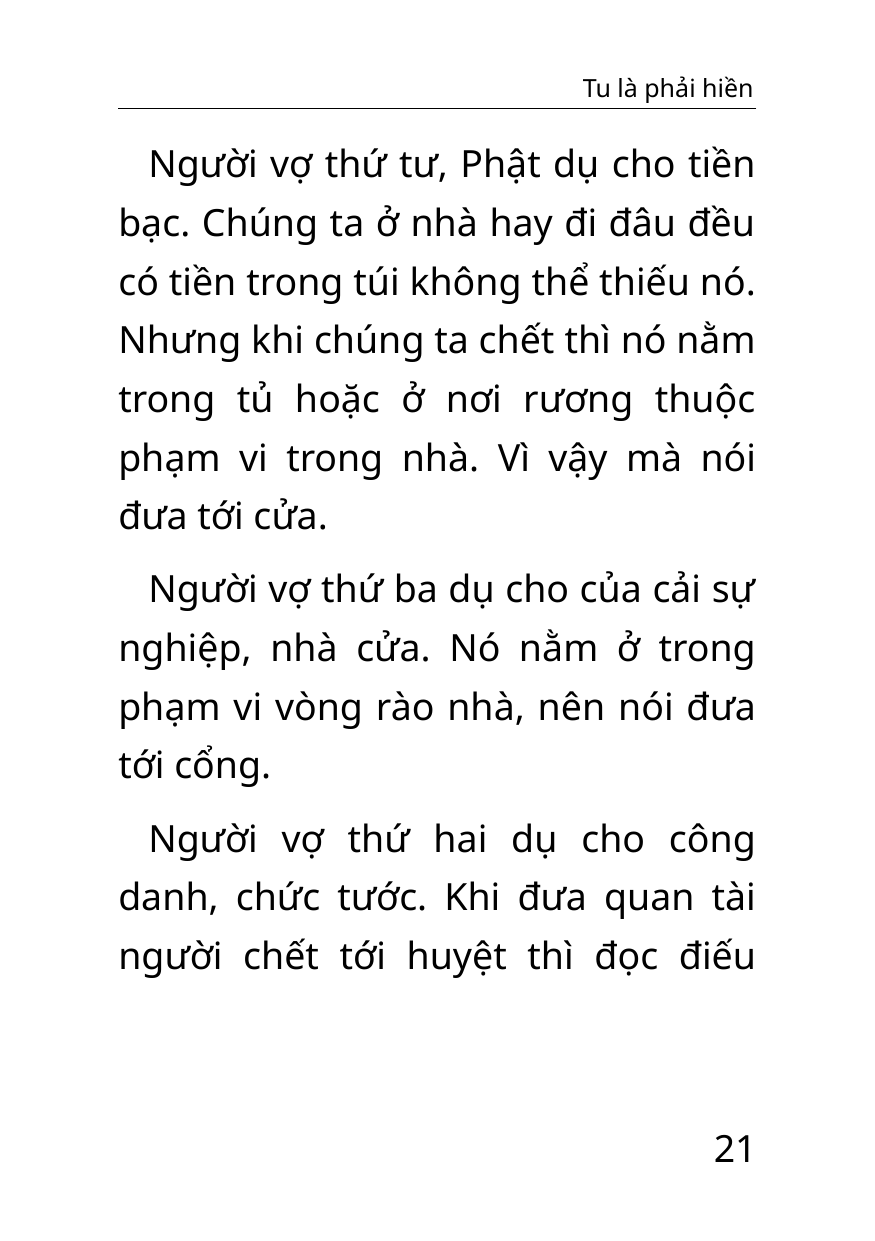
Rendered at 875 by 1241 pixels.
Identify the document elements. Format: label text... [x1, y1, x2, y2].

text Người vợ thứ hai dụ cho công danh, chức tước. Khi đưa quan tài người chết tới huyệt thì đọc điếu [118, 812, 756, 980]
text Người vợ thứ ba dụ cho của cải sự nghiệp, nhà cửa. Nó nằm ở trong phạm vi vòng rào nhà, nên nói đưa tới cổng. [118, 563, 756, 790]
text Người vợ thứ tư, Phật dụ cho tiền bạc. Chúng ta ở nhà hay đi đâu đều có tiền trong túi không thể thiếu nó. Nhưng khi chúng ta chết thì nó nằm trong tủ hoặc ở nơi rương thuộc phạm vi trong nhà. Vì vậy mà nói đưa tới cửa. [118, 138, 756, 541]
